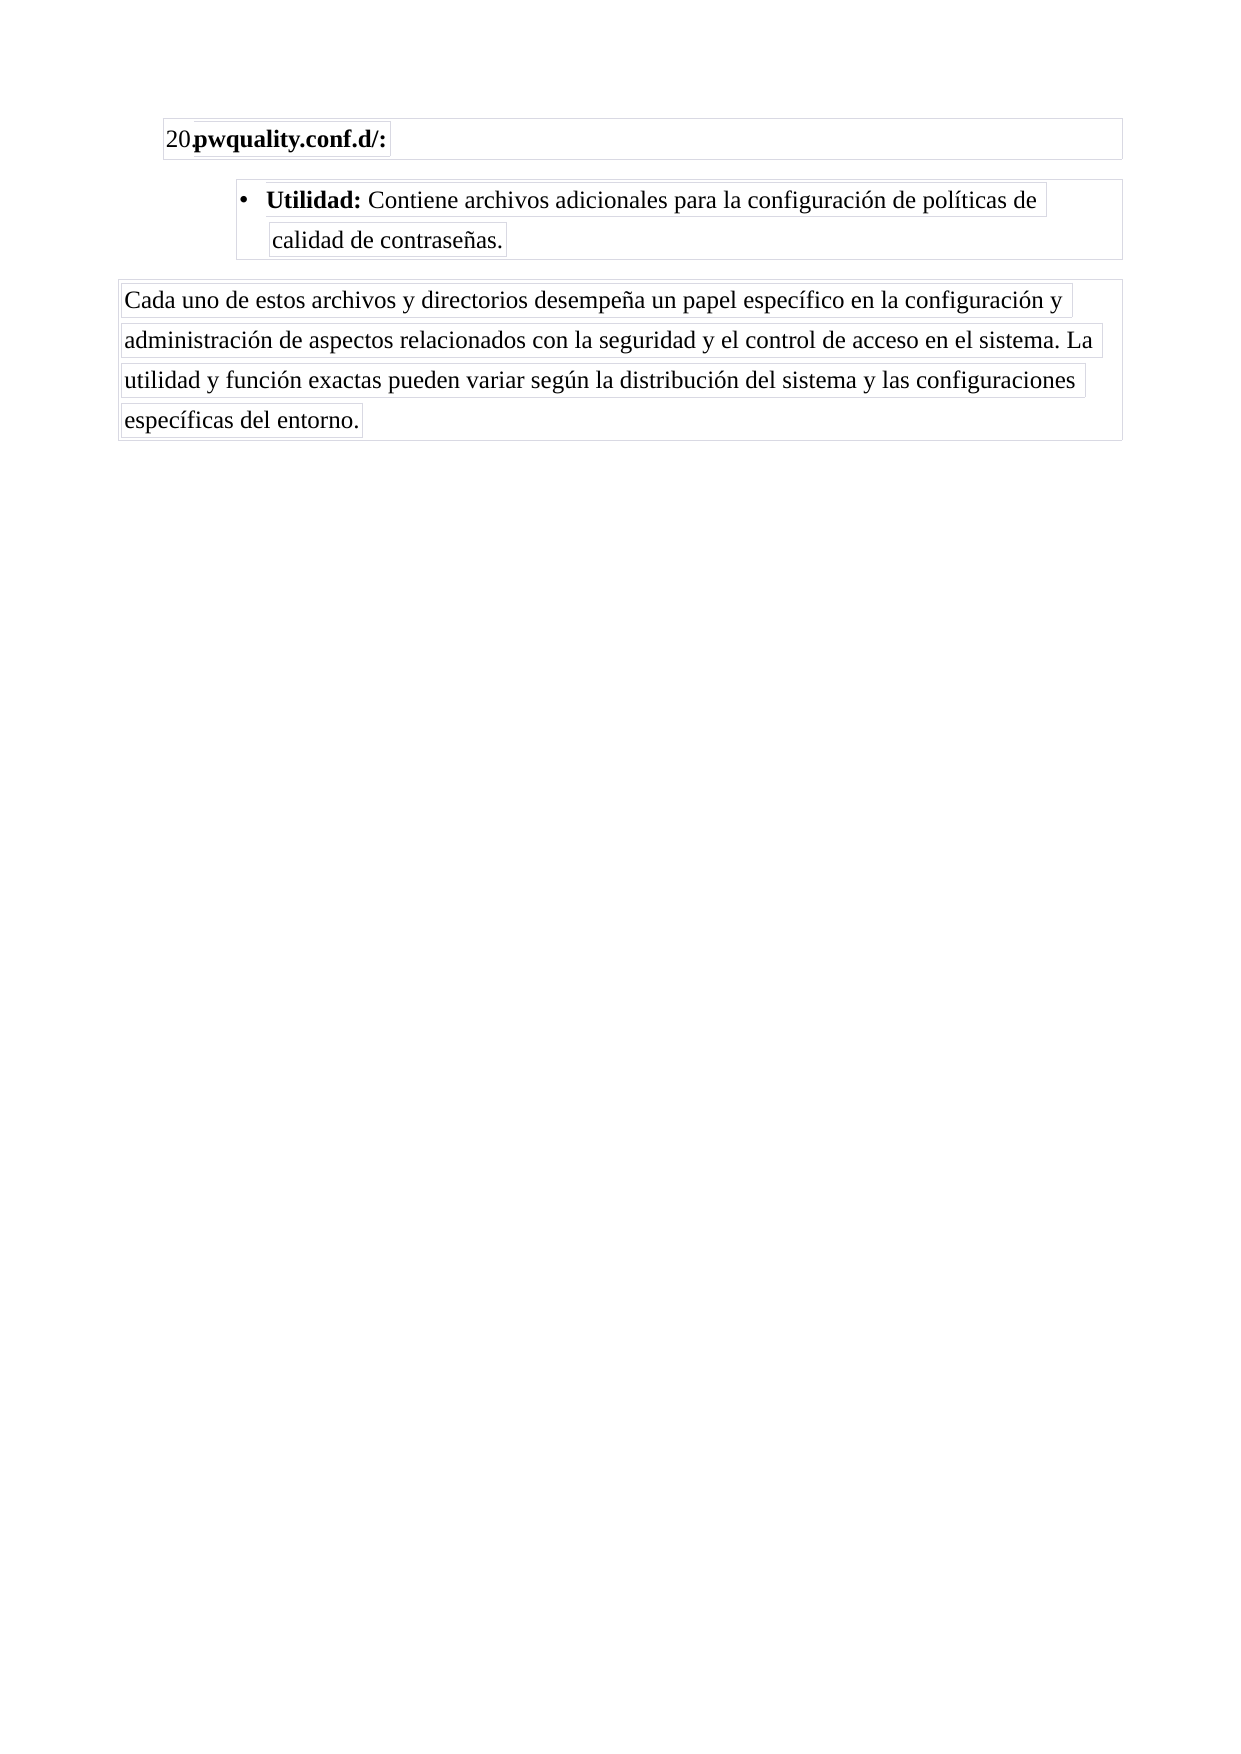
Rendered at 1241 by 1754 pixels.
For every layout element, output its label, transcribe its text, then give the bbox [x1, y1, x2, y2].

text Cada uno de estos archivos y directorios desempeña un papel específico en la configuración y administración de aspectos relacionados con la seguridad y el control de acceso en el sistema. La utilidad y función exactas pueden variar según la distribución del sistema y las configuraciones específicas del entorno. [119, 280, 1122, 440]
list Utilidad: Contiene archivos adicionales para la configuración de políticas de calidad de contraseñas. [237, 180, 1122, 259]
list pwquality.conf.d/: [164, 119, 1122, 159]
